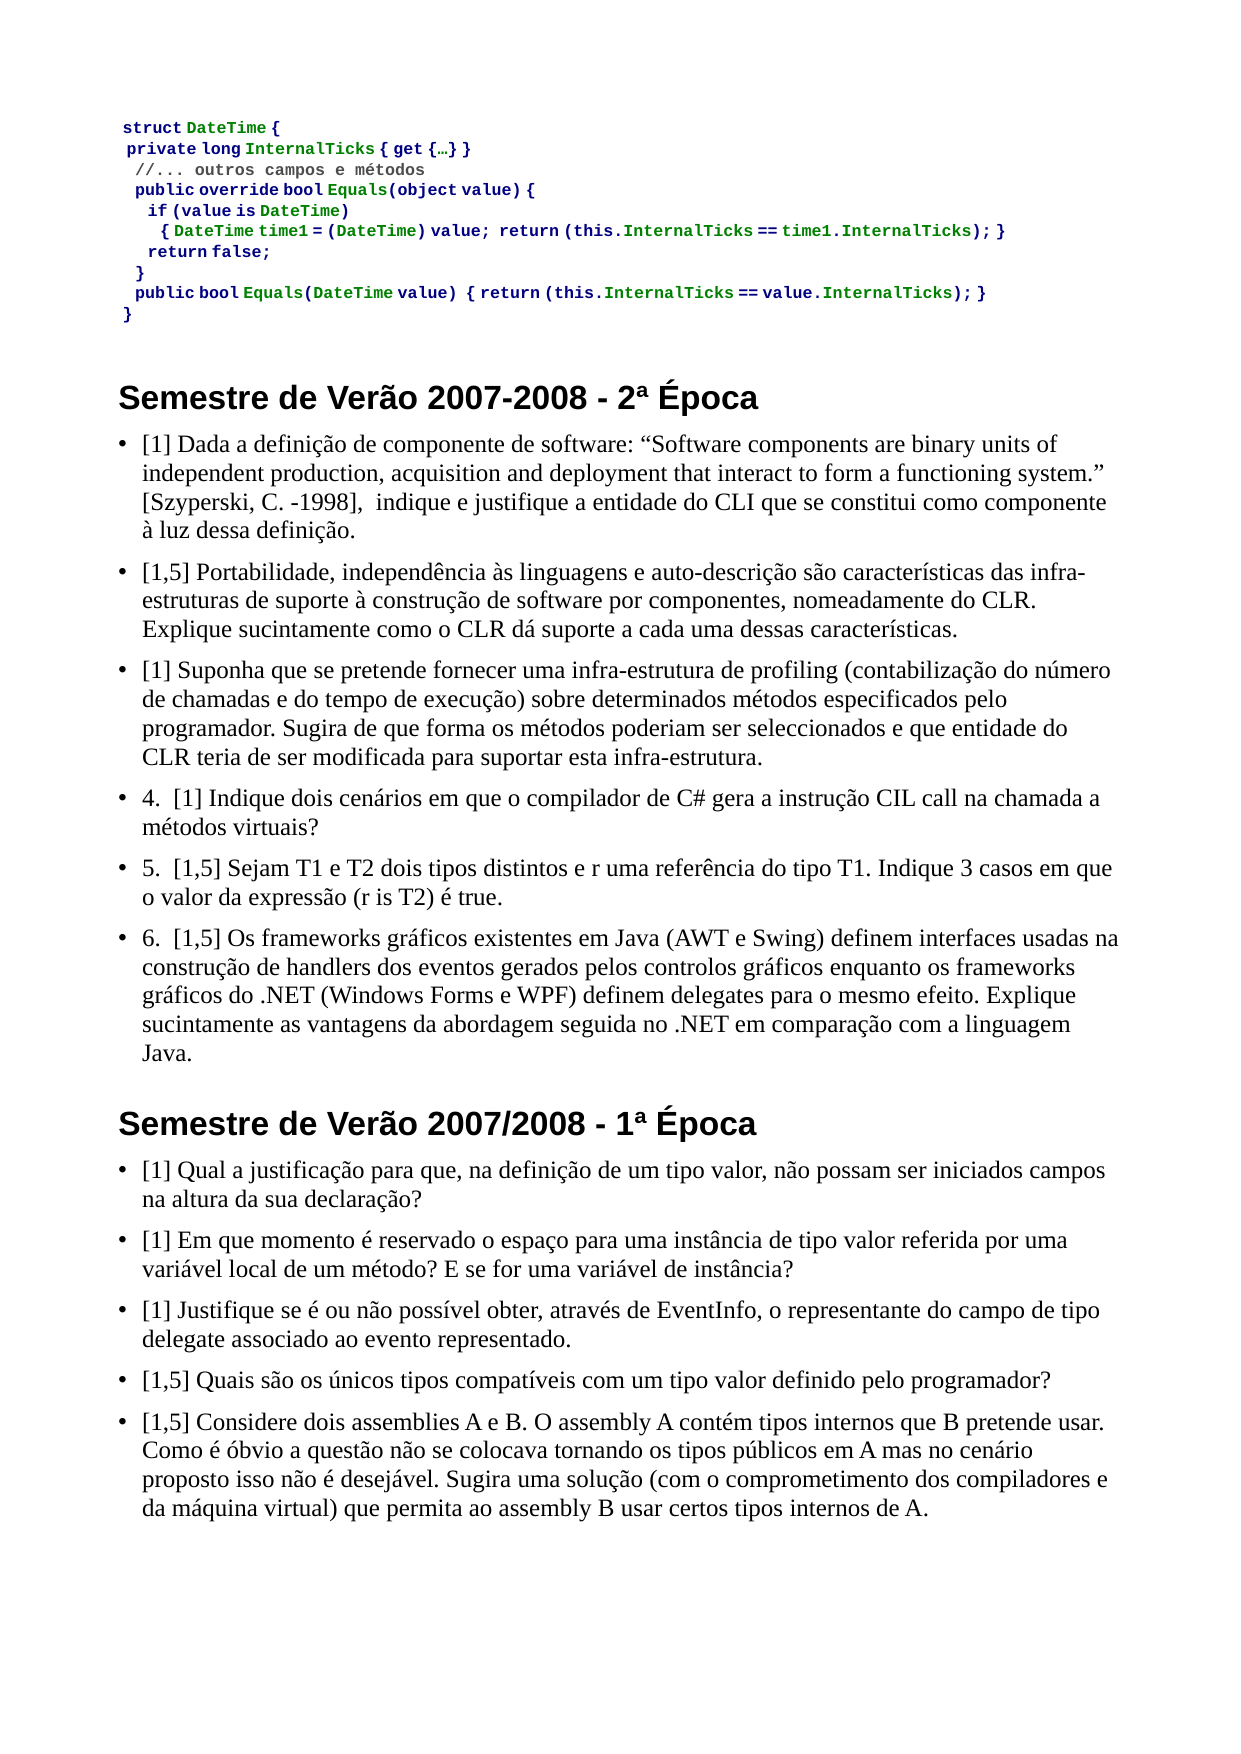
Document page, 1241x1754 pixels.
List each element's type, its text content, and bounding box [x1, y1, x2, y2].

list [1,5] Quais são os únicos tipos compatíveis com um tipo valor definido pelo programador? [118, 1365, 1122, 1394]
subtitle Semestre de Verão 2007/2008 - 1ª Época [118, 1104, 1122, 1143]
text { DateTime time1 = (DateTime) value; return (this.InternalTicks == time1.InternalTicks); } [118, 221, 1122, 242]
list [1] Suponha que se pretende fornecer uma infra-estrutura de profiling (contabilização do número de chamadas e do tempo de execução) sobre determinados métodos especificados pelo programador. Sugira de que forma os métodos poderiam ser seleccionados e que entidade do CLR teria de ser modificada para suportar esta infra-estrutura. [118, 656, 1122, 771]
list [1,5] Considere dois assemblies A e B. O assembly A contém tipos internos que B pretende usar. Como é óbvio a questão não se colocava tornando os tipos públicos em A mas no cenário proposto isso não é desejável. Sugira uma solução (com o comprometimento dos compiladores e da máquina virtual) que permita ao assembly B usar certos tipos internos de A. [118, 1407, 1122, 1522]
text public bool Equals(DateTime value) { return (this.InternalTicks == value.InternalTicks); } [118, 283, 1122, 304]
text struct DateTime { [118, 118, 1122, 139]
list [1] Dada a definição de componente de software: “Software components are binary units of independent production, acquisition and deployment that interact to form a functioning system.” [Szyperski, C. -1998], indique e justifique a entidade do CLI que se constitui como componente à luz dessa definição. [118, 429, 1122, 544]
text } [118, 262, 1122, 283]
list [1] Justifique se é ou não possível obter, através de EventInfo, o representante do campo de tipo delegate associado ao evento representado. [118, 1295, 1122, 1353]
list 4. [1] Indique dois cenários em que o compilador de C# gera a instrução CIL call na chamada a métodos virtuais? [118, 783, 1122, 841]
text return false; [118, 242, 1122, 262]
text public override bool Equals(object value) { [118, 180, 1122, 201]
subtitle Semestre de Verão 2007-2008 - 2ª Época [118, 378, 1122, 417]
list 5. [1,5] Sejam T1 e T2 dois tipos distintos e r uma referência do tipo T1. Indique 3 casos em que o valor da expressão (r is T2) é true. [118, 853, 1122, 911]
list [1] Em que momento é reservado o espaço para uma instância de tipo valor referida por uma variável local de um método? E se for uma variável de instância? [118, 1225, 1122, 1283]
list [1,5] Portabilidade, independência às linguagens e auto-descrição são características das infra-estruturas de suporte à construção de software por componentes, nomeadamente do CLR. Explique sucintamente como o CLR dá suporte a cada uma dessas características. [118, 557, 1122, 643]
text } [118, 304, 1122, 324]
text private long InternalTicks { get {…} } [118, 139, 1122, 159]
list 6. [1,5] Os frameworks gráficos existentes em Java (AWT e Swing) definem interfaces usadas na construção de handlers dos eventos gerados pelos controlos gráficos enquanto os frameworks gráficos do .NET (Windows Forms e WPF) definem delegates para o mesmo efeito. Explique sucintamente as vantagens da abordagem seguida no .NET em comparação com a linguagem Java. [118, 923, 1122, 1067]
text if (value is DateTime) [118, 201, 1122, 221]
list [1] Qual a justificação para que, na definição de um tipo valor, não possam ser iniciados campos na altura da sua declaração? [118, 1155, 1122, 1213]
text //... outros campos e métodos [118, 159, 1122, 180]
